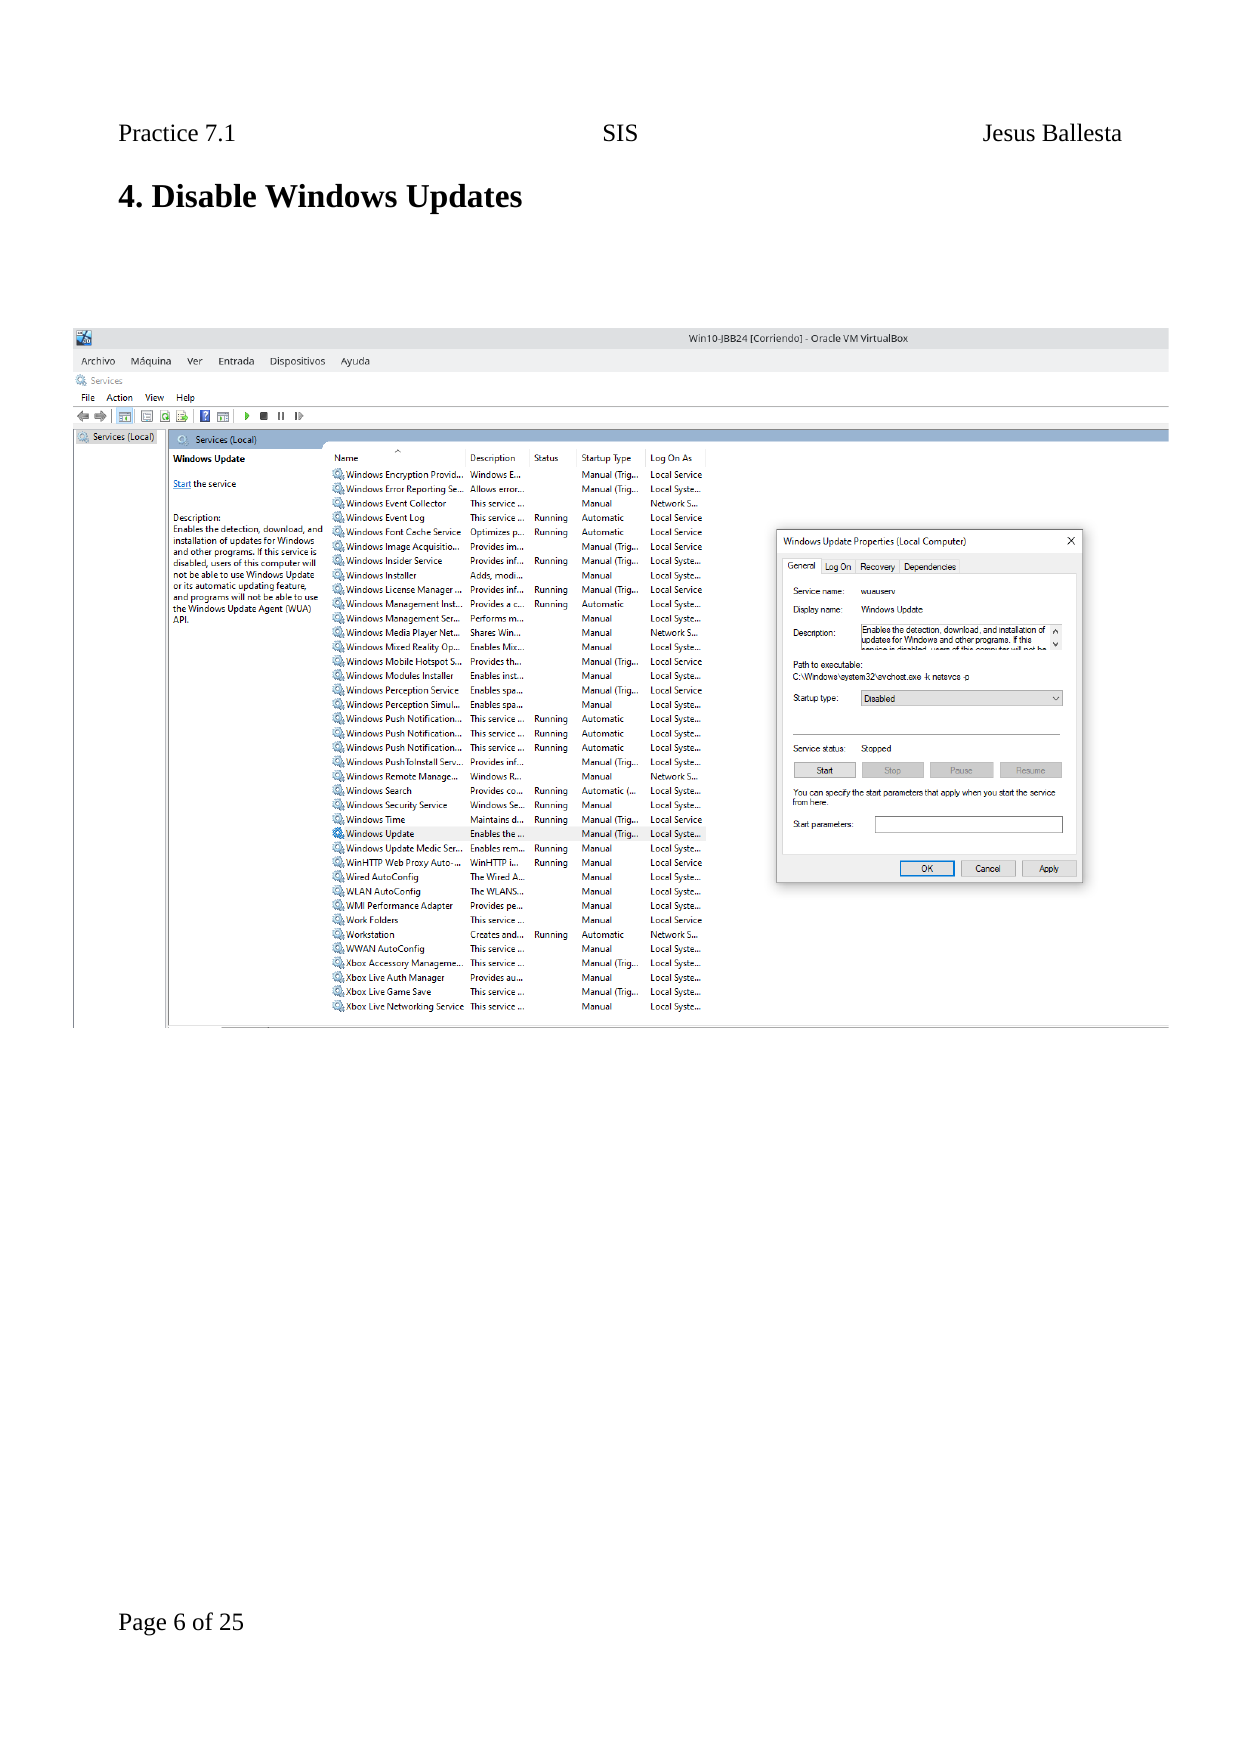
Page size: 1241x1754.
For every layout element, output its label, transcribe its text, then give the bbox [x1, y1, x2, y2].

picture [73, 327, 1169, 1028]
text 4. Disable Windows Updates [118, 176, 1122, 215]
